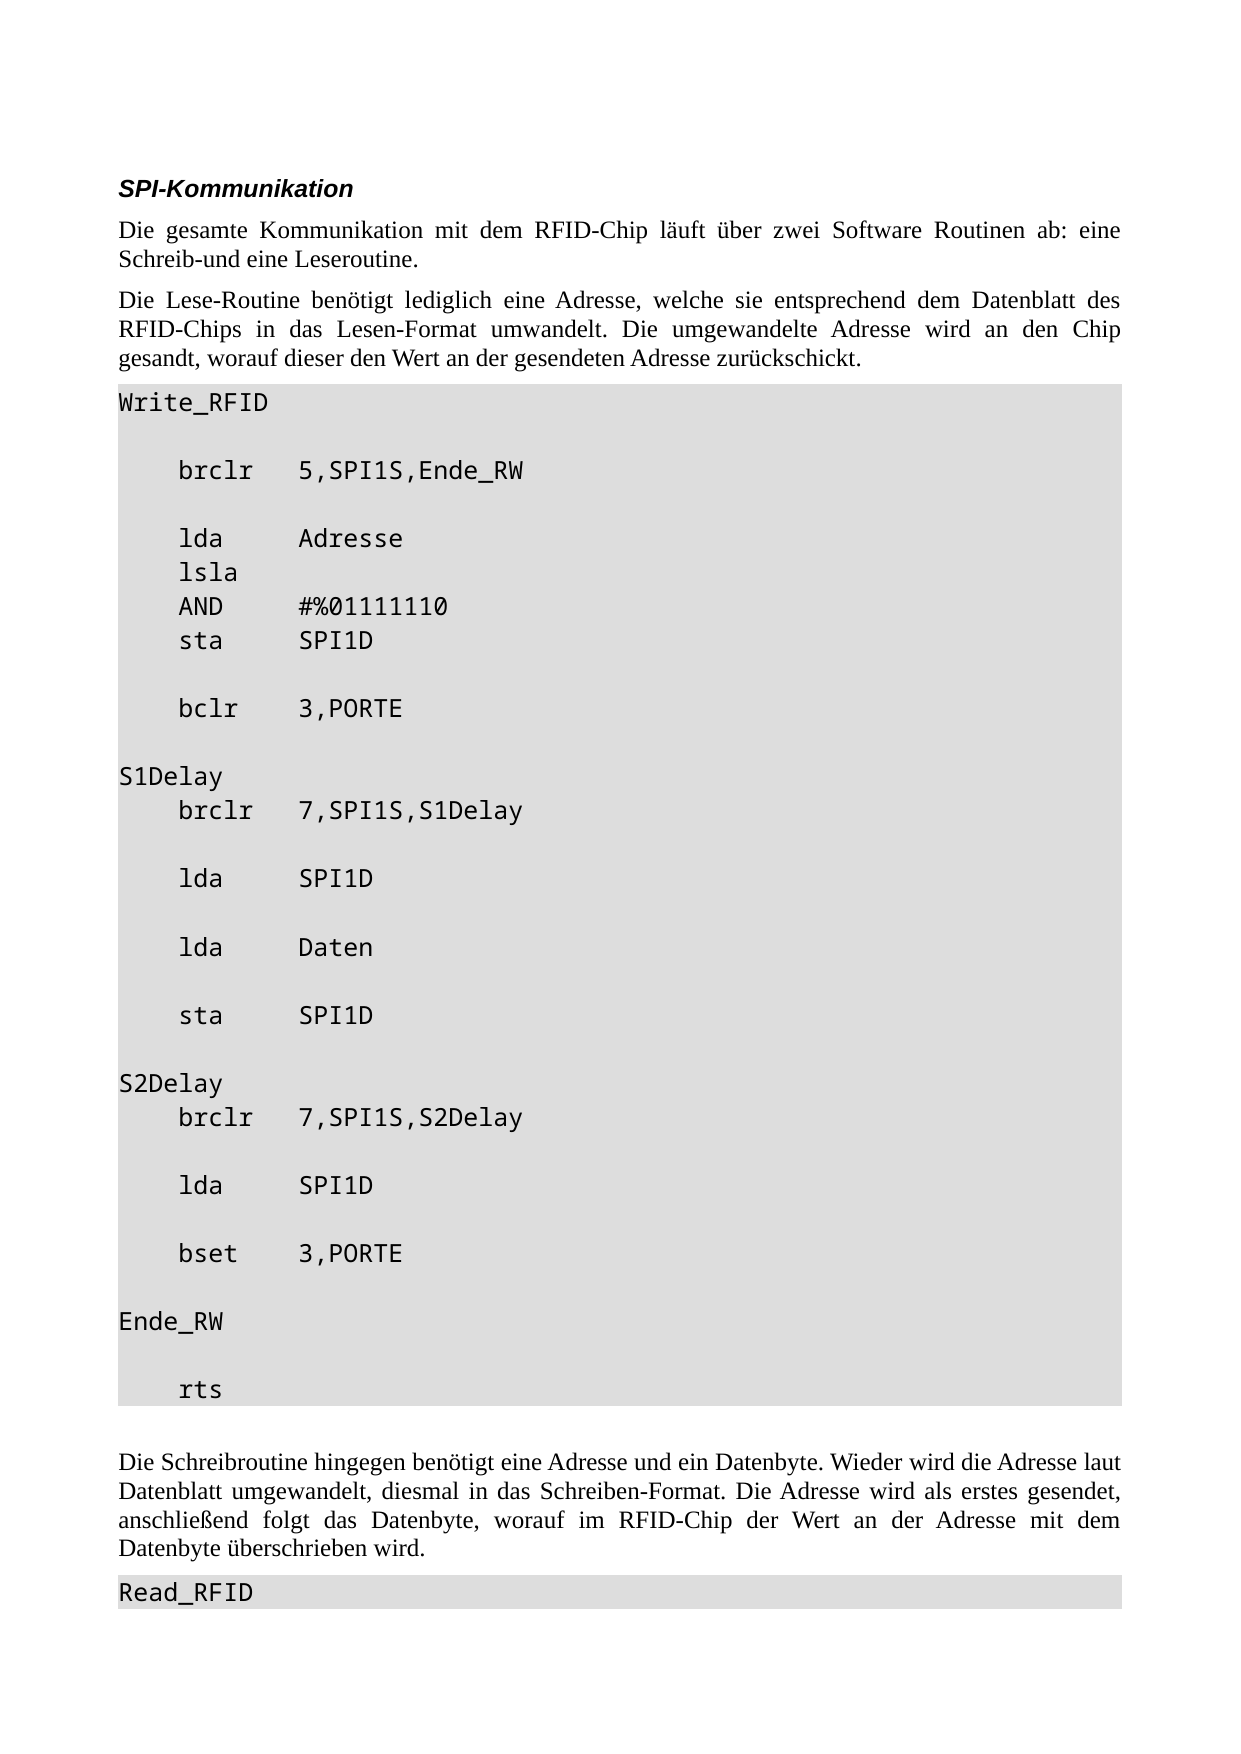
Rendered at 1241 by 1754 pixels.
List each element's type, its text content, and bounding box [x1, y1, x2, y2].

text sta SPI1D [118, 623, 1122, 657]
text sta SPI1D [118, 997, 1122, 1031]
subtitle SPI-Kommunikation [118, 174, 1122, 203]
text Die Schreibroutine hingegen benötigt eine Adresse und ein Datenbyte. Wieder wird die Adresse laut Datenblatt umgewandelt, diesmal in das Schreiben-Format. Die Adresse wird als erstes gesendet, anschließend folgt das Datenbyte, worauf im RFID-Chip der Wert an der Adresse mit dem Datenbyte überschrieben wird. [118, 1447, 1122, 1562]
text lda SPI1D [118, 861, 1122, 895]
text lda Daten [118, 929, 1122, 963]
text Die Lese-Routine benötigt lediglich eine Adresse, welche sie entsprechend dem Datenblatt des RFID-Chips in das Lesen-Format umwandelt. Die umgewandelte Adresse wird an den Chip gesandt, worauf dieser den Wert an der gesendeten Adresse zurückschickt. [118, 285, 1122, 372]
text rts [118, 1372, 1122, 1406]
text lsla [118, 554, 1122, 588]
text Read_RFID [118, 1575, 1122, 1609]
text AND #%01111110 [118, 588, 1122, 623]
text bclr 3,PORTE [118, 691, 1122, 725]
text S2Delay [118, 1065, 1122, 1099]
text brclr 7,SPI1S,S1Delay [118, 793, 1122, 827]
text Ende_RW [118, 1304, 1122, 1338]
text S1Delay [118, 759, 1122, 793]
text lda Adresse [118, 520, 1122, 554]
text Write_RFID [118, 384, 1122, 418]
text bset 3,PORTE [118, 1236, 1122, 1270]
text brclr 7,SPI1S,S2Delay [118, 1099, 1122, 1133]
text brclr 5,SPI1S,Ende_RW [118, 452, 1122, 486]
text lda SPI1D [118, 1168, 1122, 1202]
text Die gesamte Kommunikation mit dem RFID-Chip läuft über zwei Software Routinen ab: eine Schreib-und eine Leseroutine. [118, 215, 1122, 273]
